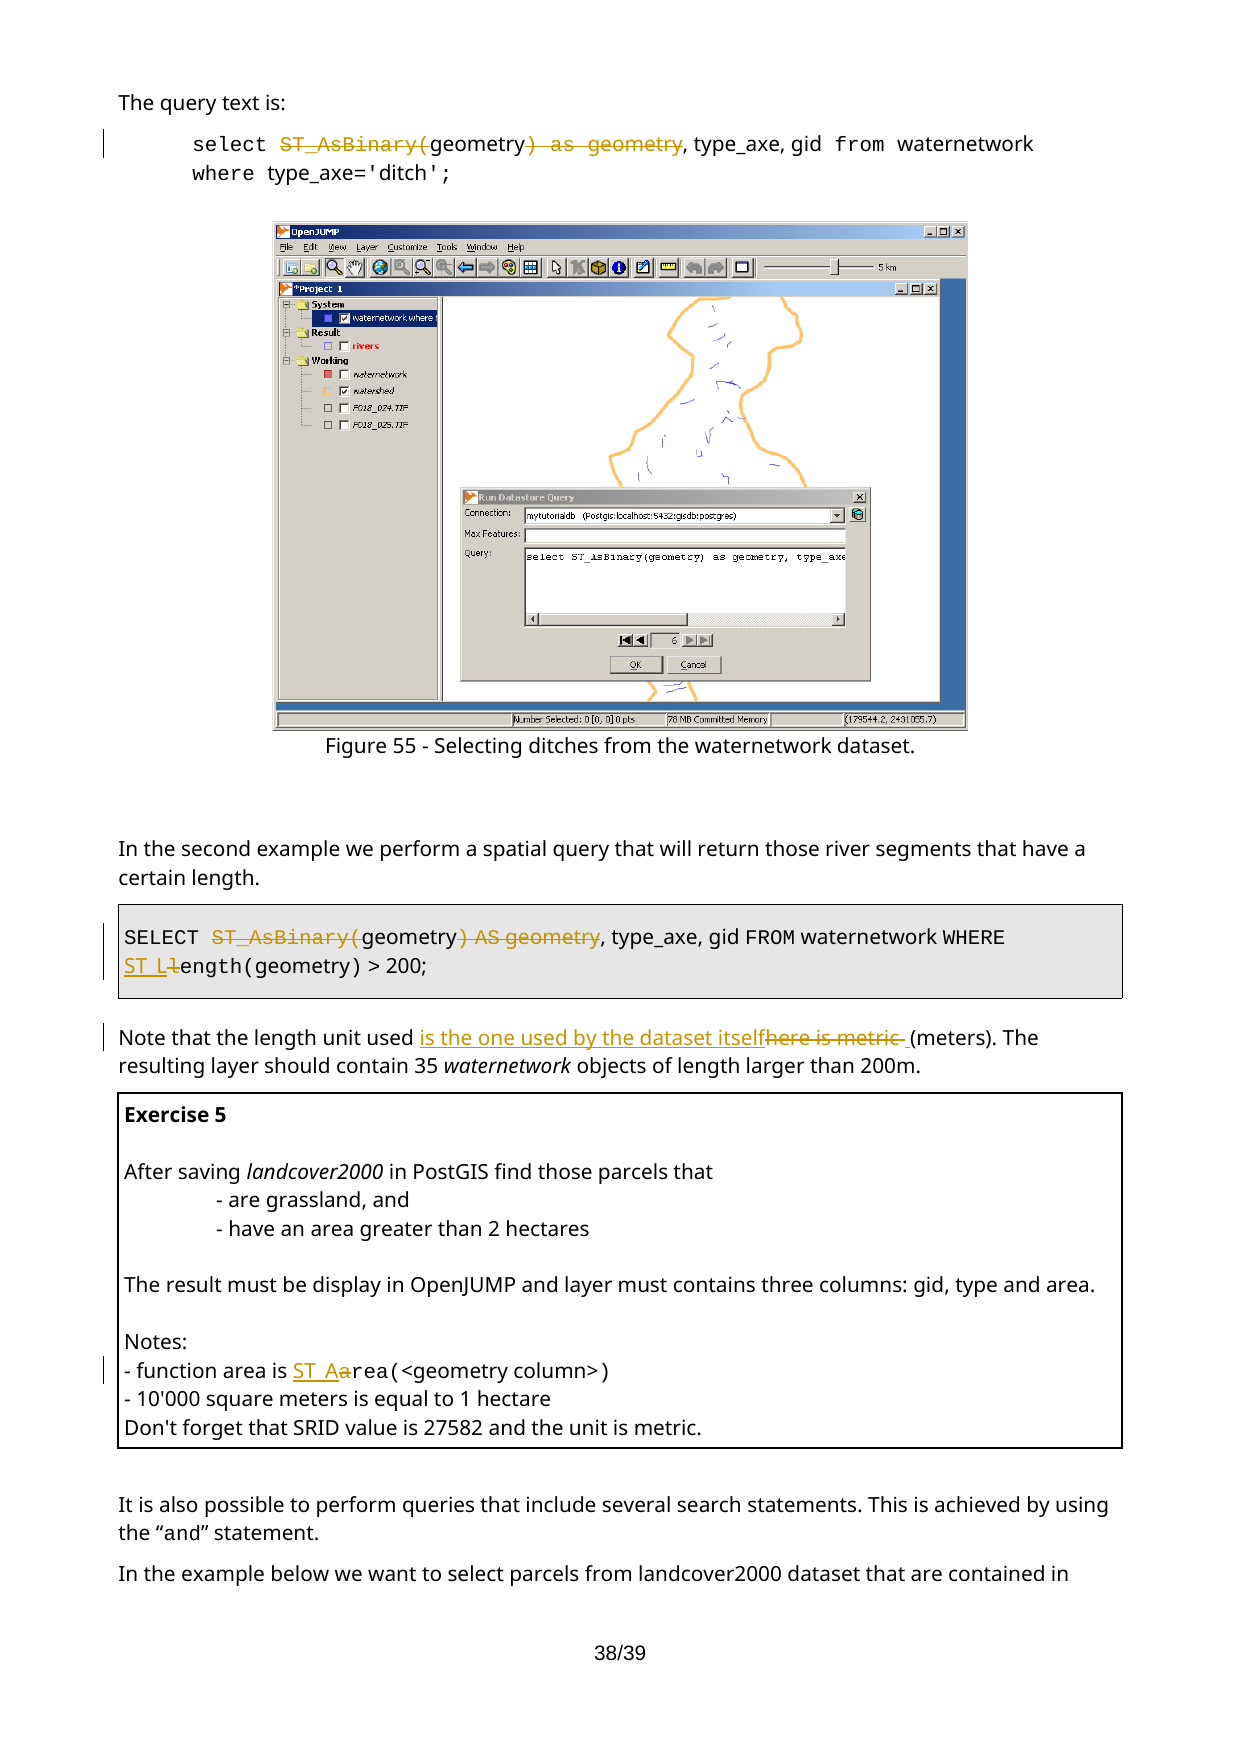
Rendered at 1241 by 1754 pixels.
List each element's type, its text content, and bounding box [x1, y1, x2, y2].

text In the example below we want to select parcels from landcover2000 dataset that are contained in [118, 1559, 1122, 1588]
table_header Exercise 5 After saving landcover2000 in PostGIS find those parcels that - are grassland, and - have an area greater than 2 hectares The result must be display in OpenJUMP and layer must contains three columns: gid, type and area. Notes: - function area is ST_Area(<geometry column>) - 10'000 square meters is equal to 1 hectare Don't forget that SRID value is 27582 and the unit is metric. [119, 1094, 1121, 1447]
text select geometry, type_axe, gid from waternetwork where type_axe='ditch'; [118, 129, 1122, 186]
text The query text is: [118, 88, 1122, 117]
text In the second example we perform a spatial query that will return those river segments that have a certain length. [118, 834, 1122, 891]
table_header SELECT geometry, type_axe, gid FROM waternetwork WHERE ST_Length(geometry) > 200; [119, 905, 1122, 998]
text Figure 55 - Selecting ditches from the waternetwork dataset. [232, 234, 1008, 759]
text Note that the length unit used is the one used by the dataset itself (meters). The resulting layer should contain 35 waternetwork objects of length larger than 200m. [118, 1023, 1122, 1080]
picture [272, 221, 968, 731]
text It is also possible to perform queries that include several search statements. This is achieved by using the “and” statement. [118, 1490, 1122, 1547]
